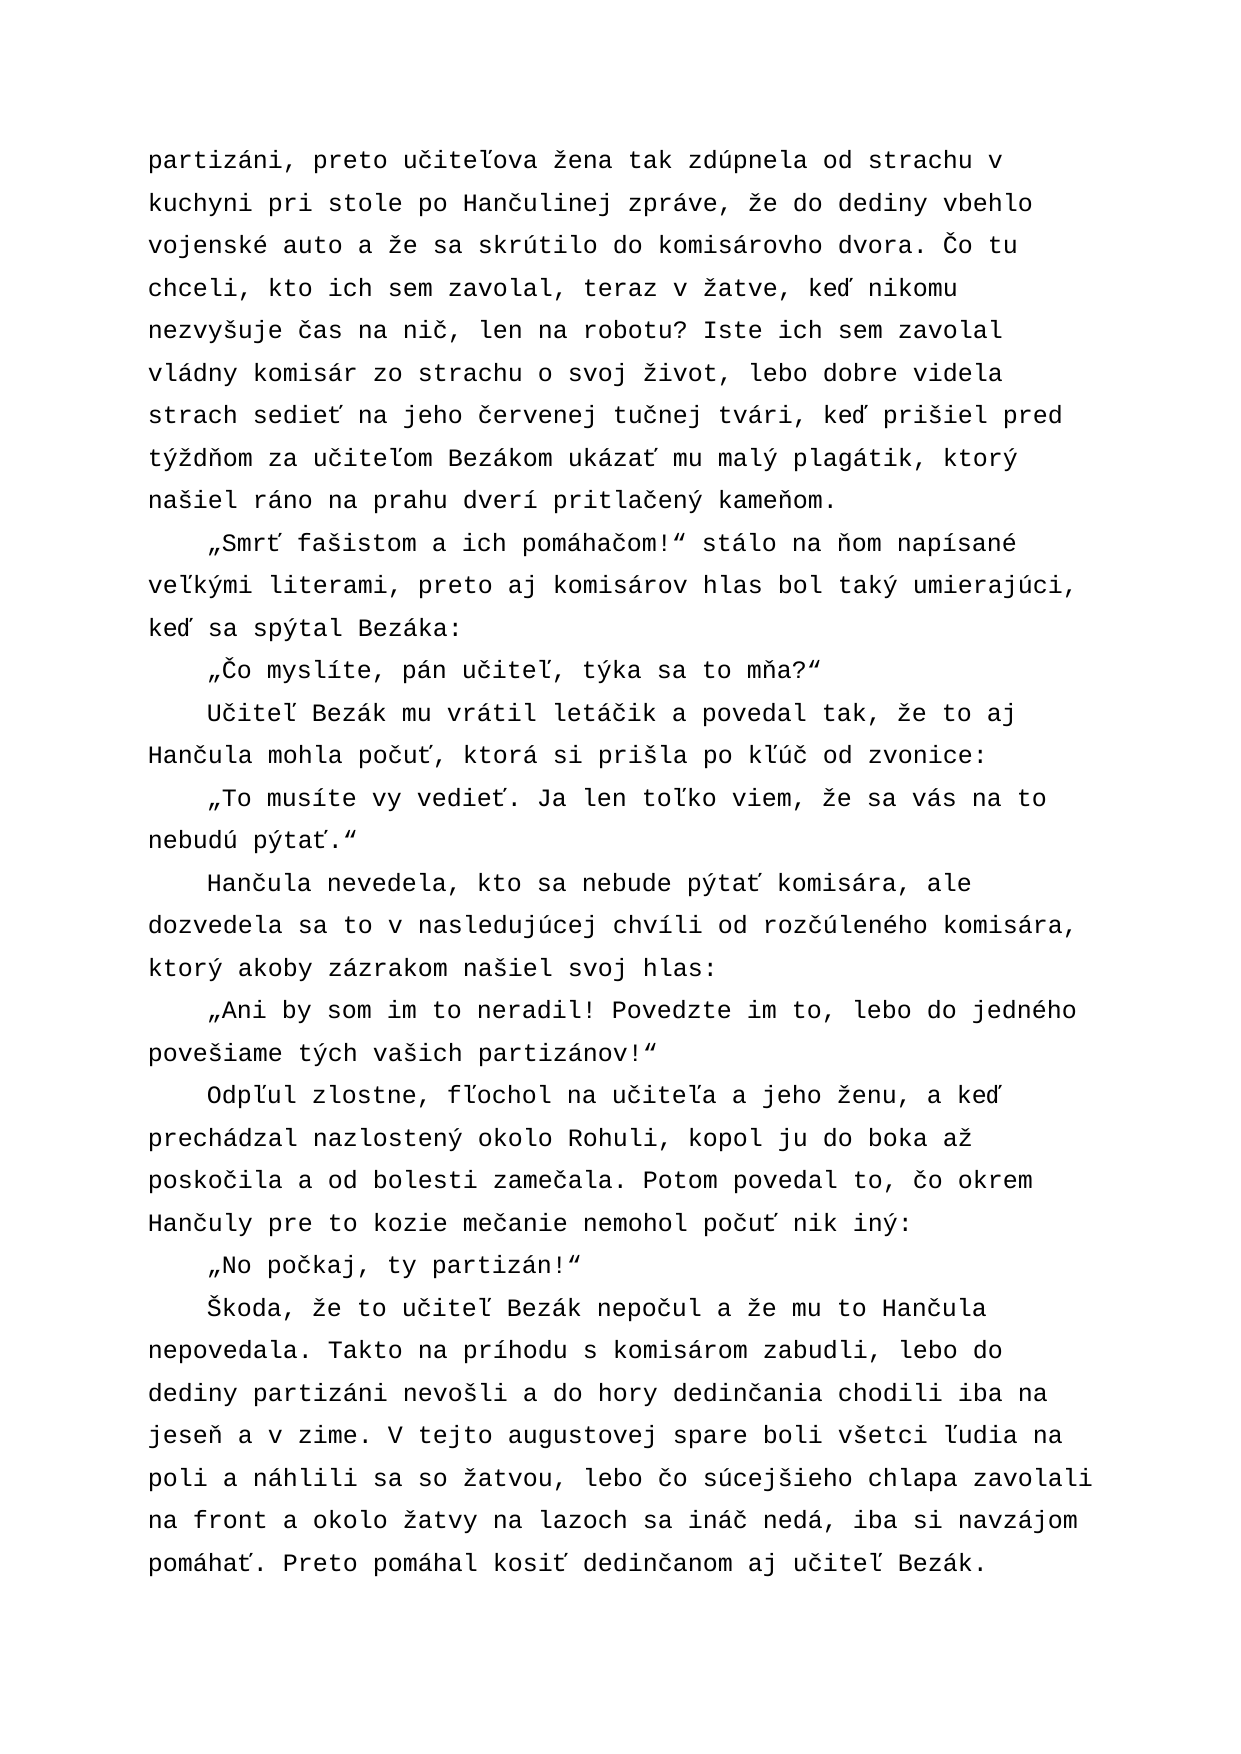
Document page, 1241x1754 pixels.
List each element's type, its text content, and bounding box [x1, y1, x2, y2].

text Škoda, že to učiteľ Bezák nepočul a že mu to Hančula nepovedala. Takto na príhodu s komisárom zabudli, lebo do dediny partizáni nevošli a do hory dedinčania chodili iba na jeseň a v zime. V tejto augustovej spare boli všetci ľudia na poli a náhlili sa so žatvou, lebo čo súcejšieho chlapa zavolali na front a okolo žatvy na lazoch sa ináč nedá, iba si navzájom pomáhať. Preto pomáhal kosiť dedinčanom aj učiteľ Bezák. [148, 1295, 1093, 1578]
text „To musíte vy vedieť. Ja len toľko viem, že sa vás na to nebudú pýtať.“ [148, 785, 1093, 856]
text partizáni, preto učiteľova žena tak zdúpnela od strachu v kuchyni pri stole po Hančulinej zpráve, že do dediny vbehlo vojenské auto a že sa skrútilo do komisárovho dvora. Čo tu chceli, kto ich sem zavolal, teraz v žatve, keď nikomu nezvyšuje čas na nič, len na robotu? Iste ich sem zavolal vládny komisár zo strachu o svoj život, lebo dobre videla strach sedieť na jeho červenej tučnej tvári, keď prišiel pred týždňom za učiteľom Bezákom ukázať mu malý plagátik, ktorý našiel ráno na prahu dverí pritlačený kameňom. [148, 148, 1093, 516]
text „Čo myslíte, pán učiteľ, týka sa to mňa?“ [148, 658, 1093, 686]
text Učiteľ Bezák mu vrátil letáčik a povedal tak, že to aj Hančula mohla počuť, ktorá si prišla po kľúč od zvonice: [148, 700, 1093, 771]
text Hančula nevedela, kto sa nebude pýtať komisára, ale dozvedela sa to v nasledujúcej chvíli od rozčúleného komisára, ktorý akoby zázrakom našiel svoj hlas: [148, 870, 1093, 983]
text „No počkaj, ty partizán!“ [148, 1253, 1093, 1281]
text Odpľul zlostne, fľochol na učiteľa a jeho ženu, a keď prechádzal nazlostený okolo Rohuli, kopol ju do boka až poskočila a od bolesti zamečala. Potom povedal to, čo okrem Hančuly pre to kozie mečanie nemohol počuť nik iný: [148, 1083, 1093, 1238]
text „Smrť fašistom a ich pomáhačom!“ stálo na ňom napísané veľkými literami, preto aj komisárov hlas bol taký umierajúci, keď sa spýtal Bezáka: [148, 530, 1093, 643]
text „Ani by som im to neradil! Povedzte im to, lebo do jedného povešiame tých vašich partizánov!“ [148, 998, 1093, 1068]
